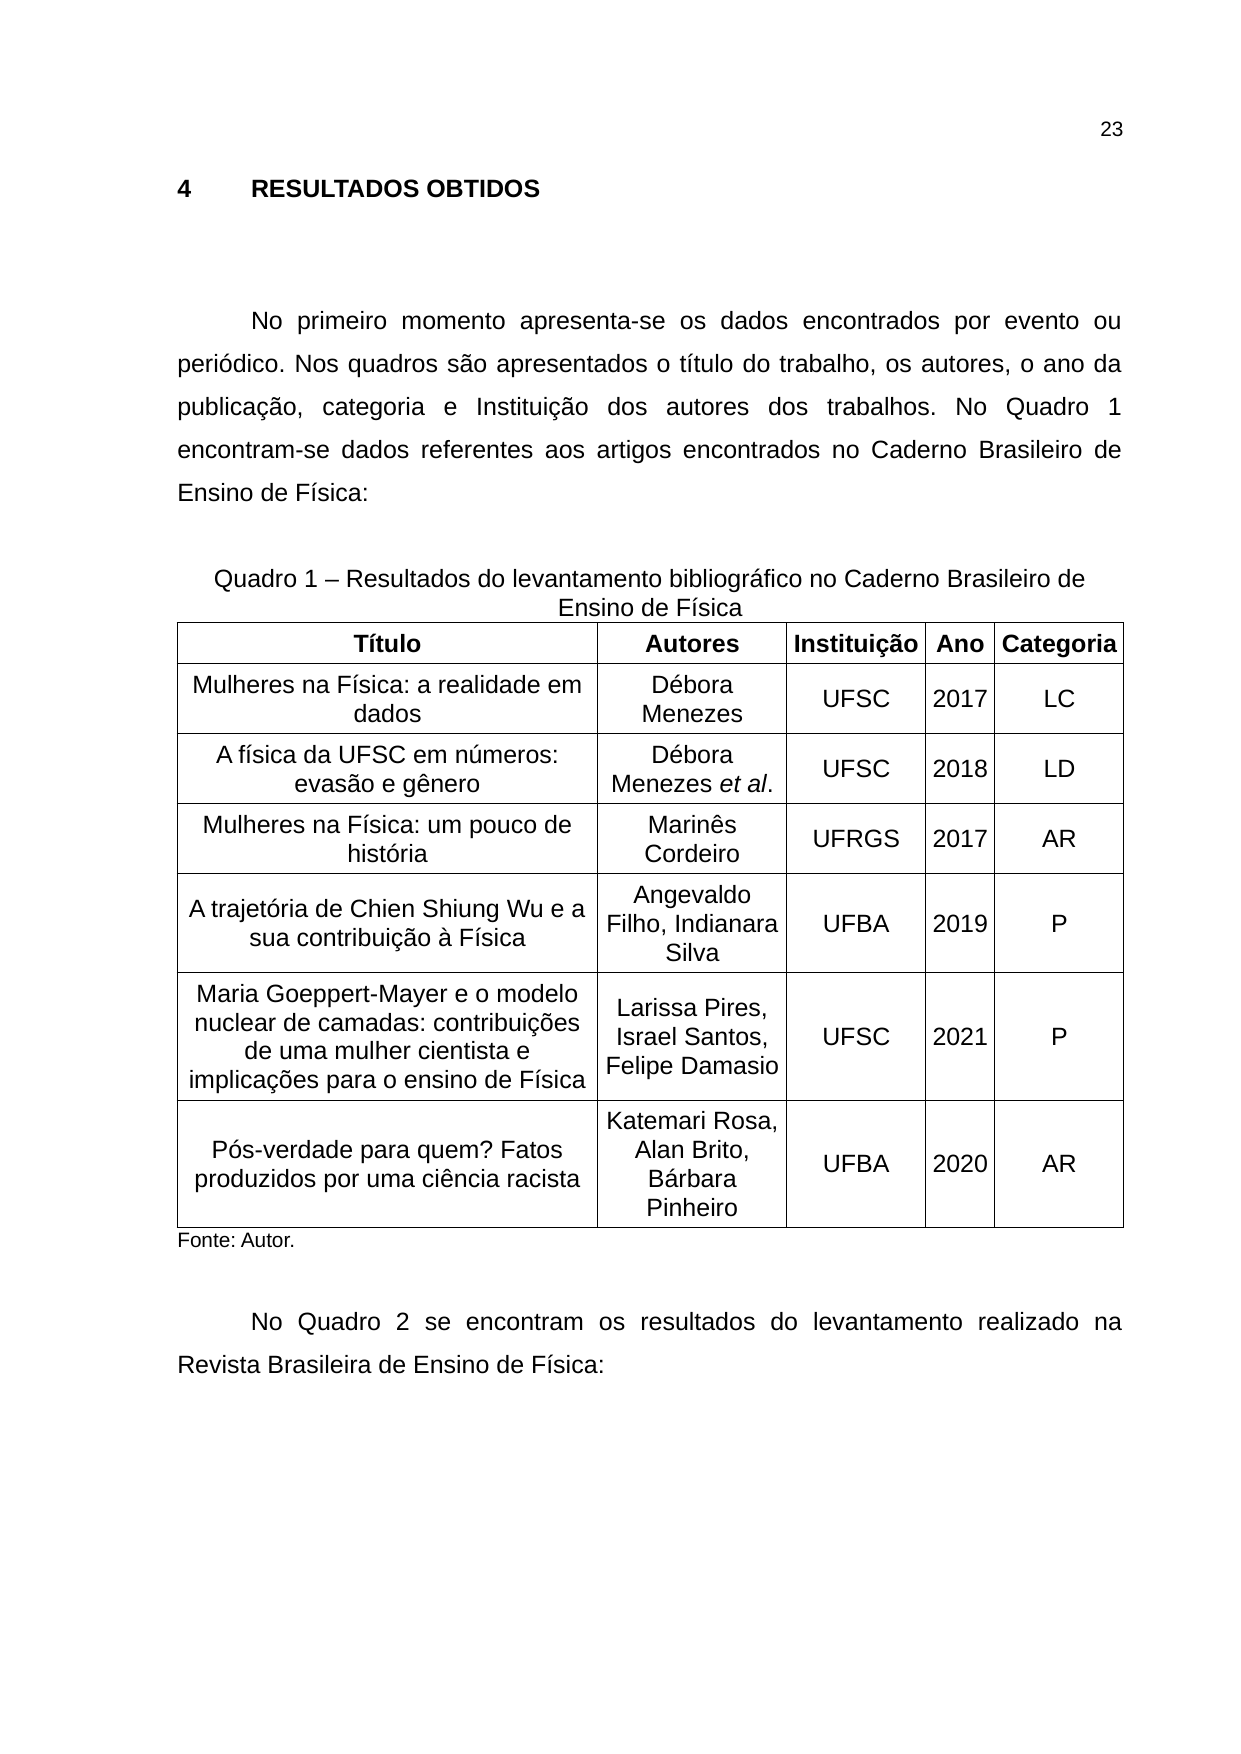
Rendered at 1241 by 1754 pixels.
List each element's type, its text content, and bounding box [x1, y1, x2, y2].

table_cell Débora Menezes [598, 664, 786, 733]
subtitle Resultados obtidos [177, 174, 1123, 203]
text Quadro 1 – Resultados do levantamento bibliográfico no Caderno Brasileiro de Ensino de Física [177, 564, 1123, 622]
table_cell Katemari Rosa, Alan Brito, Bárbara Pinheiro [598, 1101, 786, 1227]
table_cell Mulheres na Física: a realidade em dados [178, 664, 597, 733]
table_cell LD [995, 734, 1123, 803]
table_cell 2017 [926, 804, 994, 873]
table_cell Débora Menezes et al. [598, 734, 786, 803]
table_cell UFSC [787, 973, 925, 1099]
table_header Autores [598, 623, 786, 663]
table_cell P [995, 973, 1123, 1099]
table_cell 2021 [926, 973, 994, 1099]
table_cell P [995, 874, 1123, 972]
text Fonte: Autor. [177, 1228, 1123, 1252]
table_cell Larissa Pires, Israel Santos, Felipe Damasio [598, 973, 786, 1099]
table_cell AR [995, 1101, 1123, 1227]
table_cell AR [995, 804, 1123, 873]
table_header Categoria [995, 623, 1123, 663]
table_cell Marinês Cordeiro [598, 804, 786, 873]
table_header Ano [926, 623, 994, 663]
table_cell A física da UFSC em números: evasão e gênero [178, 734, 597, 803]
table_cell A trajetória de Chien Shiung Wu e a sua contribuição à Física [178, 874, 597, 972]
table_cell UFRGS [787, 804, 925, 873]
table_cell LC [995, 664, 1123, 733]
table_cell Mulheres na Física: um pouco de história [178, 804, 597, 873]
table_header Título [178, 623, 597, 663]
table_cell Angevaldo Filho, Indianara Silva [598, 874, 786, 972]
table_cell UFSC [787, 734, 925, 803]
text No Quadro 2 se encontram os resultados do levantamento realizado na Revista Brasileira de Ensino de Física: [177, 1307, 1123, 1379]
table_header Instituição [787, 623, 925, 663]
table_cell 2018 [926, 734, 994, 803]
table_cell UFBA [787, 1101, 925, 1227]
table_cell UFSC [787, 664, 925, 733]
table_cell UFBA [787, 874, 925, 972]
table_cell Maria Goeppert-Mayer e o modelo nuclear de camadas: contribuições de uma mulher cientista e implicações para o ensino de Física [178, 973, 597, 1099]
table_cell 2019 [926, 874, 994, 972]
table_cell 2017 [926, 664, 994, 733]
text No primeiro momento apresenta-se os dados encontrados por evento ou periódico. Nos quadros são apresentados o título do trabalho, os autores, o ano da publicação, categoria e Instituição dos autores dos trabalhos. No Quadro 1 encontram-se dados referentes aos artigos encontrados no Caderno Brasileiro de Ensino de Física: [177, 306, 1123, 507]
table_cell Pós-verdade para quem? Fatos produzidos por uma ciência racista [178, 1101, 597, 1227]
table_cell 2020 [926, 1101, 994, 1227]
